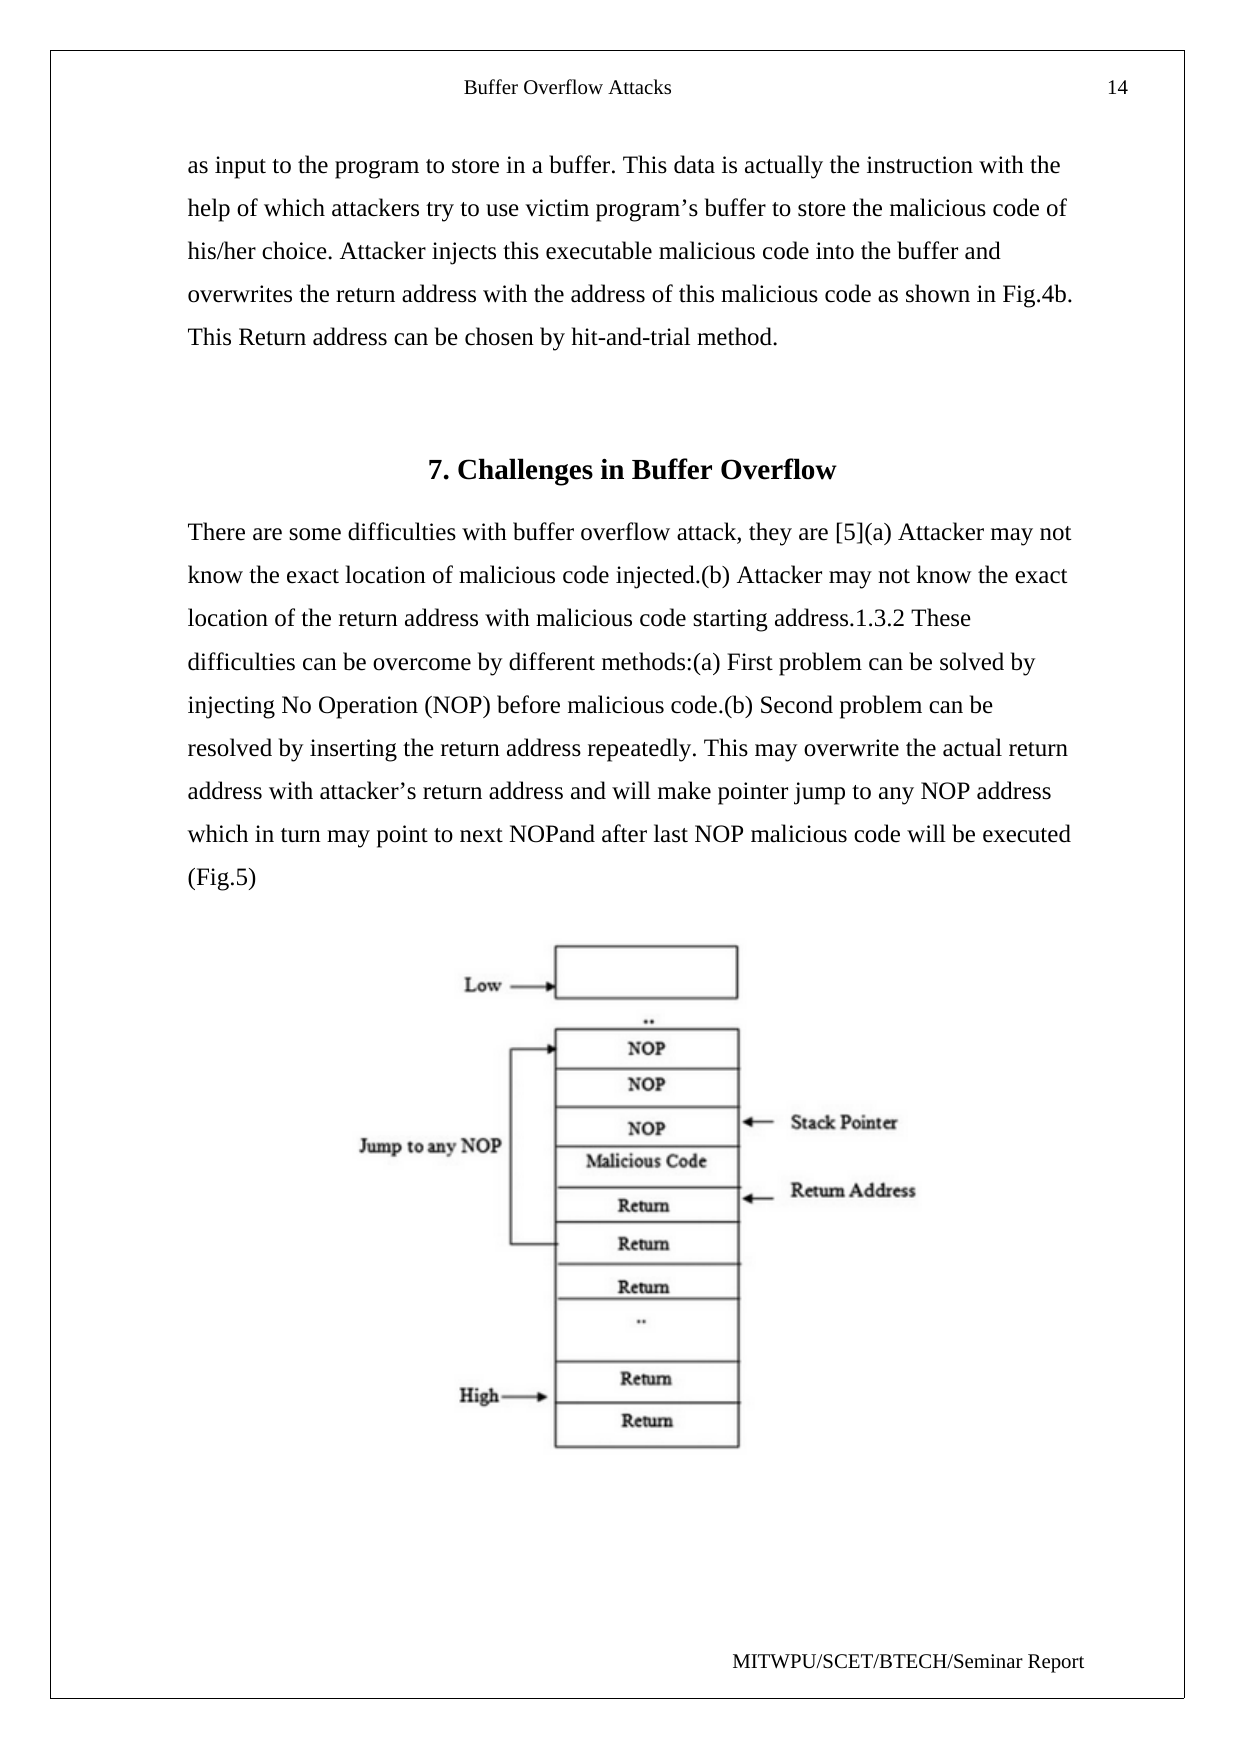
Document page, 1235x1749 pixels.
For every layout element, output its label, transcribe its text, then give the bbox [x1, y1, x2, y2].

text There are some difficulties with buffer overflow attack, they are [5](a) Attacker may not know the exact location of malicious code injected.(b) Attacker may not know the exact location of the return address with malicious code starting address.1.3.2 These difficulties can be overcome by different methods:(a) First problem can be solved by injecting No Operation (NOP) before malicious code.(b) Second problem can be resolved by inserting the return address repeatedly. This may overwrite the actual return address with attacker’s return address and will make pointer jump to any NOP address which in turn may point to next NOPand after last NOP malicious code will be executed (Fig.5) [187, 517, 1084, 891]
text as input to the program to store in a buffer. This data is actually the instruction with the help of which attackers try to use victim program’s buffer to store the malicious code of his/her choice. Attacker injects this executable malicious code into the buffer and overwrites the return address with the address of this malicious code as shown in Fig.4b. This Return address can be chosen by hit-and-trial method. [187, 150, 1084, 351]
text 7. Challenges in Buffer Overflow [187, 452, 1084, 486]
picture [325, 920, 947, 1472]
